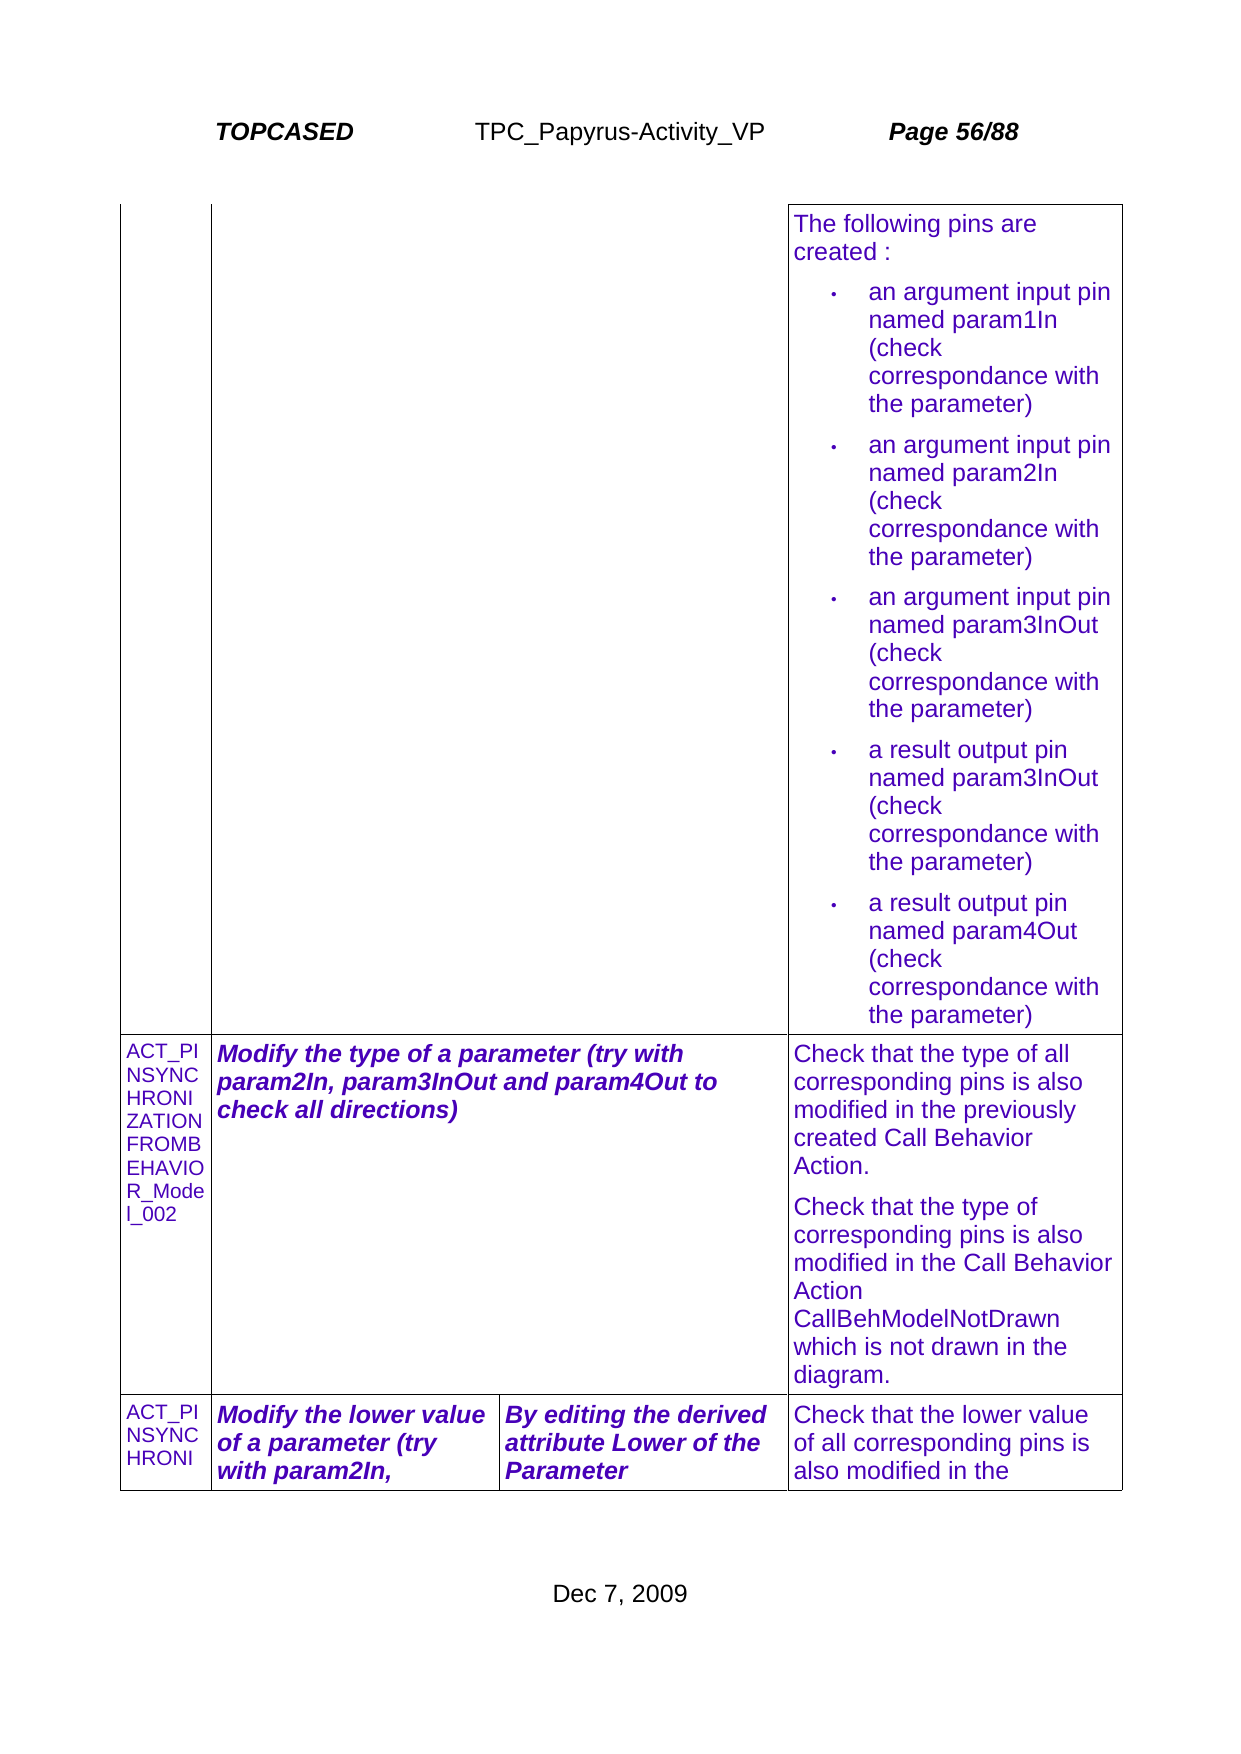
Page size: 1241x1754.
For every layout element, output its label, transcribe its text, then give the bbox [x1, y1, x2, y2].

table_cell Modify the type of a parameter (try with param2In, param3InOut and param4Out to check all directions) [212, 1035, 787, 1394]
table_cell Modify the lower value of a parameter (try with param2In, [212, 1395, 499, 1490]
table_cell By editing the derived attribute Lower of the Parameter [500, 1395, 787, 1490]
table_cell ACT_PINSYNCHRONIZATIONFROMBEHAVIOR_Model_002 [121, 1035, 211, 1394]
table_cell [121, 204, 211, 1034]
table_cell The following pins are created : an argument input pin named param1In (check correspondance with the parameter) an argument input pin named param2In (check correspondance with the parameter) an argument input pin named param3InOut (check correspondance with the parameter) a result output pin named param3InOut (check correspondance with the parameter) a result output pin named param4Out (check correspondance with the parameter) [789, 205, 1122, 1034]
table_cell ACT_PINSYNCHRONI [121, 1395, 211, 1490]
table_cell Check that the type of all corresponding pins is also modified in the previously created Call Behavior Action. Check that the type of corresponding pins is also modified in the Call Behavior Action CallBehModelNotDrawn which is not drawn in the diagram. [789, 1035, 1122, 1394]
table_cell [212, 204, 787, 1034]
table_cell Check that the lower value of all corresponding pins is also modified in the [789, 1395, 1122, 1490]
